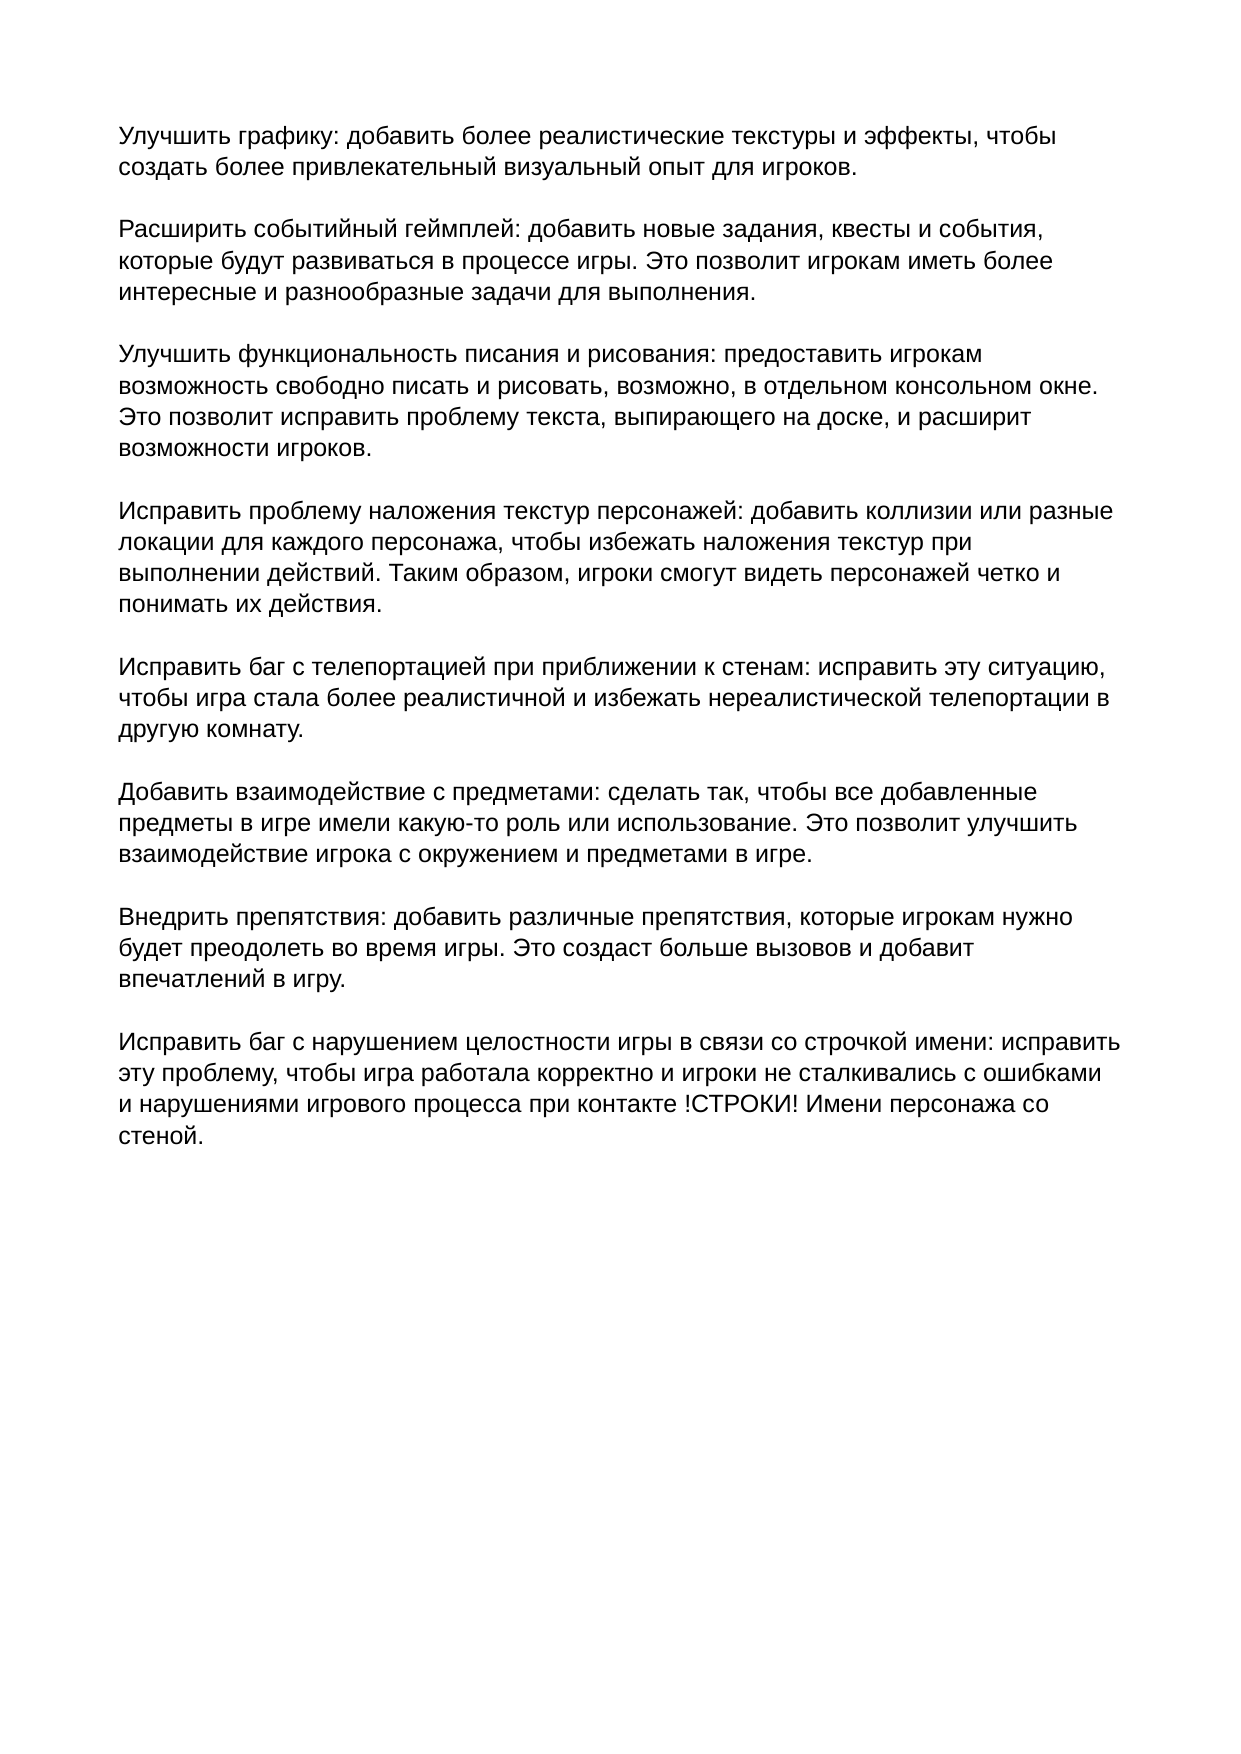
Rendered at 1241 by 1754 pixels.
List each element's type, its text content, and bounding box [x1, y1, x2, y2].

text Исправить проблему наложения текстур персонажей: добавить коллизии или разные локации для каждого персонажа, чтобы избежать наложения текстур при выполнении действий. Таким образом, игроки смогут видеть персонажей четко и понимать их действия. [118, 493, 1122, 618]
text Исправить баг с телепортацией при приближении к стенам: исправить эту ситуацию, чтобы игра стала более реалистичной и избежать нереалистической телепортации в другую комнату. [118, 649, 1122, 743]
text Внедрить препятствия: добавить различные препятствия, которые игрокам нужно будет преодолеть во время игры. Это создаст больше вызовов и добавит впечатлений в игру. [118, 899, 1122, 993]
text Исправить баг с нарушением целостности игры в связи со строчкой имени: исправить эту проблему, чтобы игра работала корректно и игроки не сталкивались с ошибками и нарушениями игрового процесса при контакте !СТРОКИ! Имени персонажа со стеной. [118, 1024, 1122, 1149]
text Улучшить графику: добавить более реалистические текстуры и эффекты, чтобы создать более привлекательный визуальный опыт для игроков. [118, 118, 1122, 181]
text Улучшить функциональность писания и рисования: предоставить игрокам возможность свободно писать и рисовать, возможно, в отдельном консольном окне. Это позволит исправить проблему текста, выпирающего на доске, и расширит возможности игроков. [118, 337, 1122, 462]
text Расширить событийный геймплей: добавить новые задания, квесты и события, которые будут развиваться в процессе игры. Это позволит игрокам иметь более интересные и разнообразные задачи для выполнения. [118, 212, 1122, 306]
text Добавить взаимодействие с предметами: сделать так, чтобы все добавленные предметы в игре имели какую-то роль или использование. Это позволит улучшить взаимодействие игрока с окружением и предметами в игре. [118, 774, 1122, 868]
